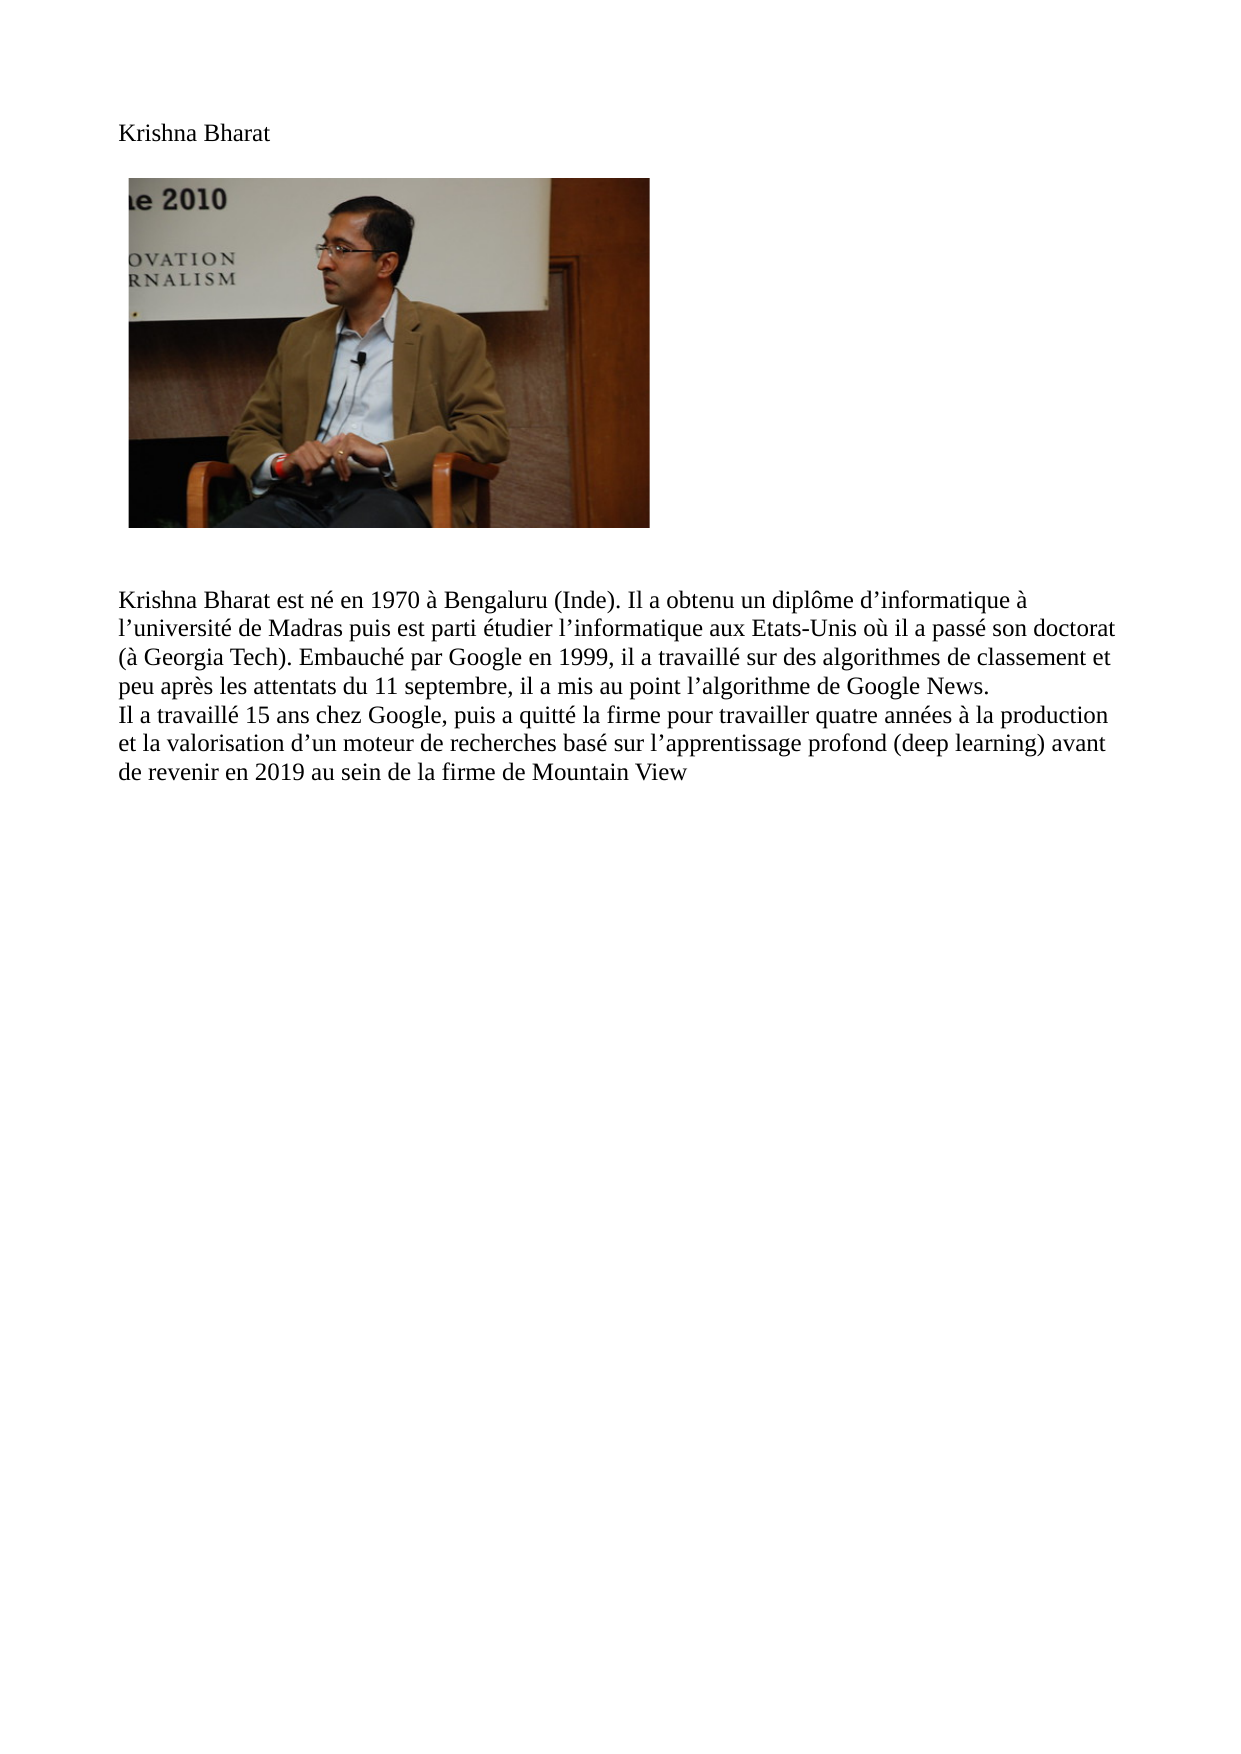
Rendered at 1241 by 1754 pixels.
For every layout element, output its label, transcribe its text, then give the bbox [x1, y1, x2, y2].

picture [128, 178, 650, 528]
text Krishna Bharat [118, 118, 1122, 147]
text Il a travaillé 15 ans chez Google, puis a quitté la firme pour travailler quatre années à la production et la valorisation d’un moteur de recherches basé sur l’apprentissage profond (deep learning) avant de revenir en 2019 au sein de la firme de Mountain View [118, 700, 1122, 786]
text Krishna Bharat est né en 1970 à Bengaluru (Inde). Il a obtenu un diplôme d’informatique à l’université de Madras puis est parti étudier l’informatique aux Etats-Unis où il a passé son doctorat (à Georgia Tech). Embauché par Google en 1999, il a travaillé sur des algorithmes de classement et peu après les attentats du 11 septembre, il a mis au point l’algorithme de Google News. [118, 585, 1122, 700]
